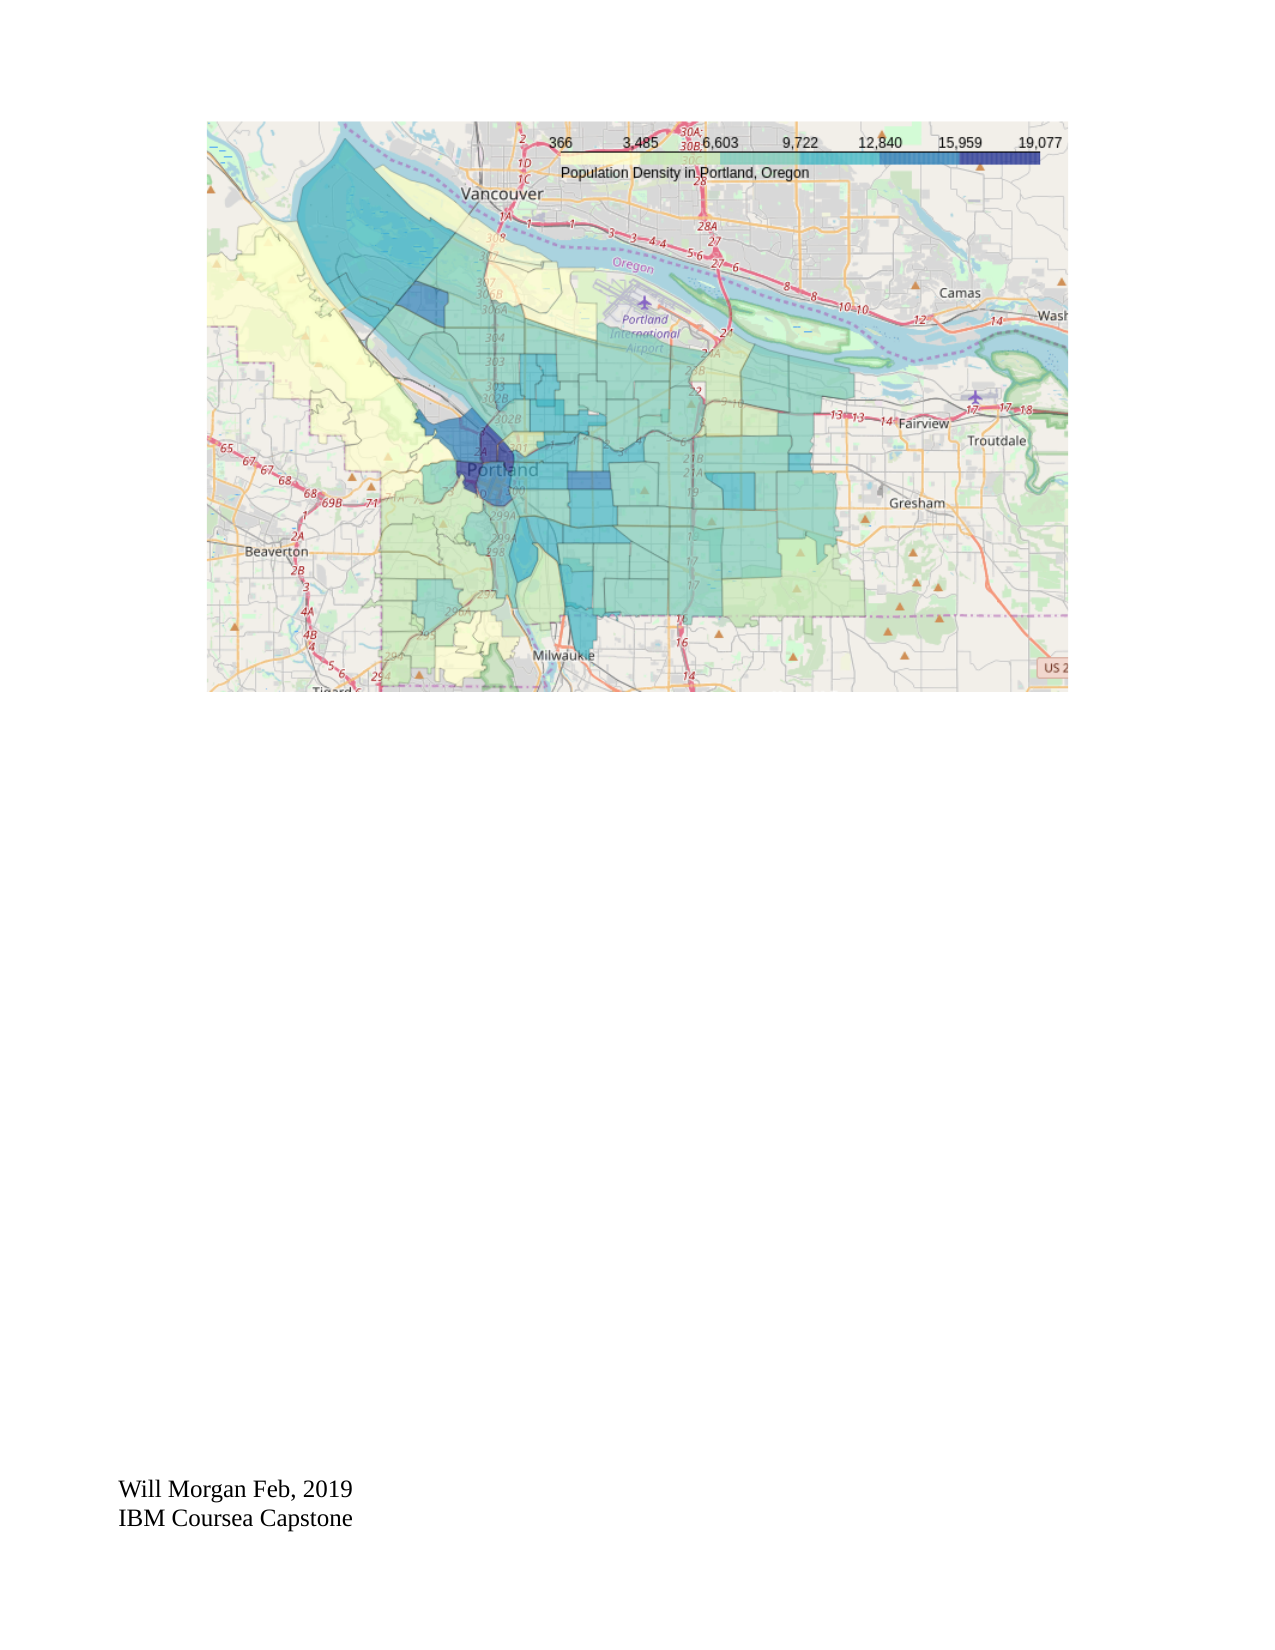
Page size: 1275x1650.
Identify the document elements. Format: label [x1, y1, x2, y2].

picture [206, 118, 1069, 692]
